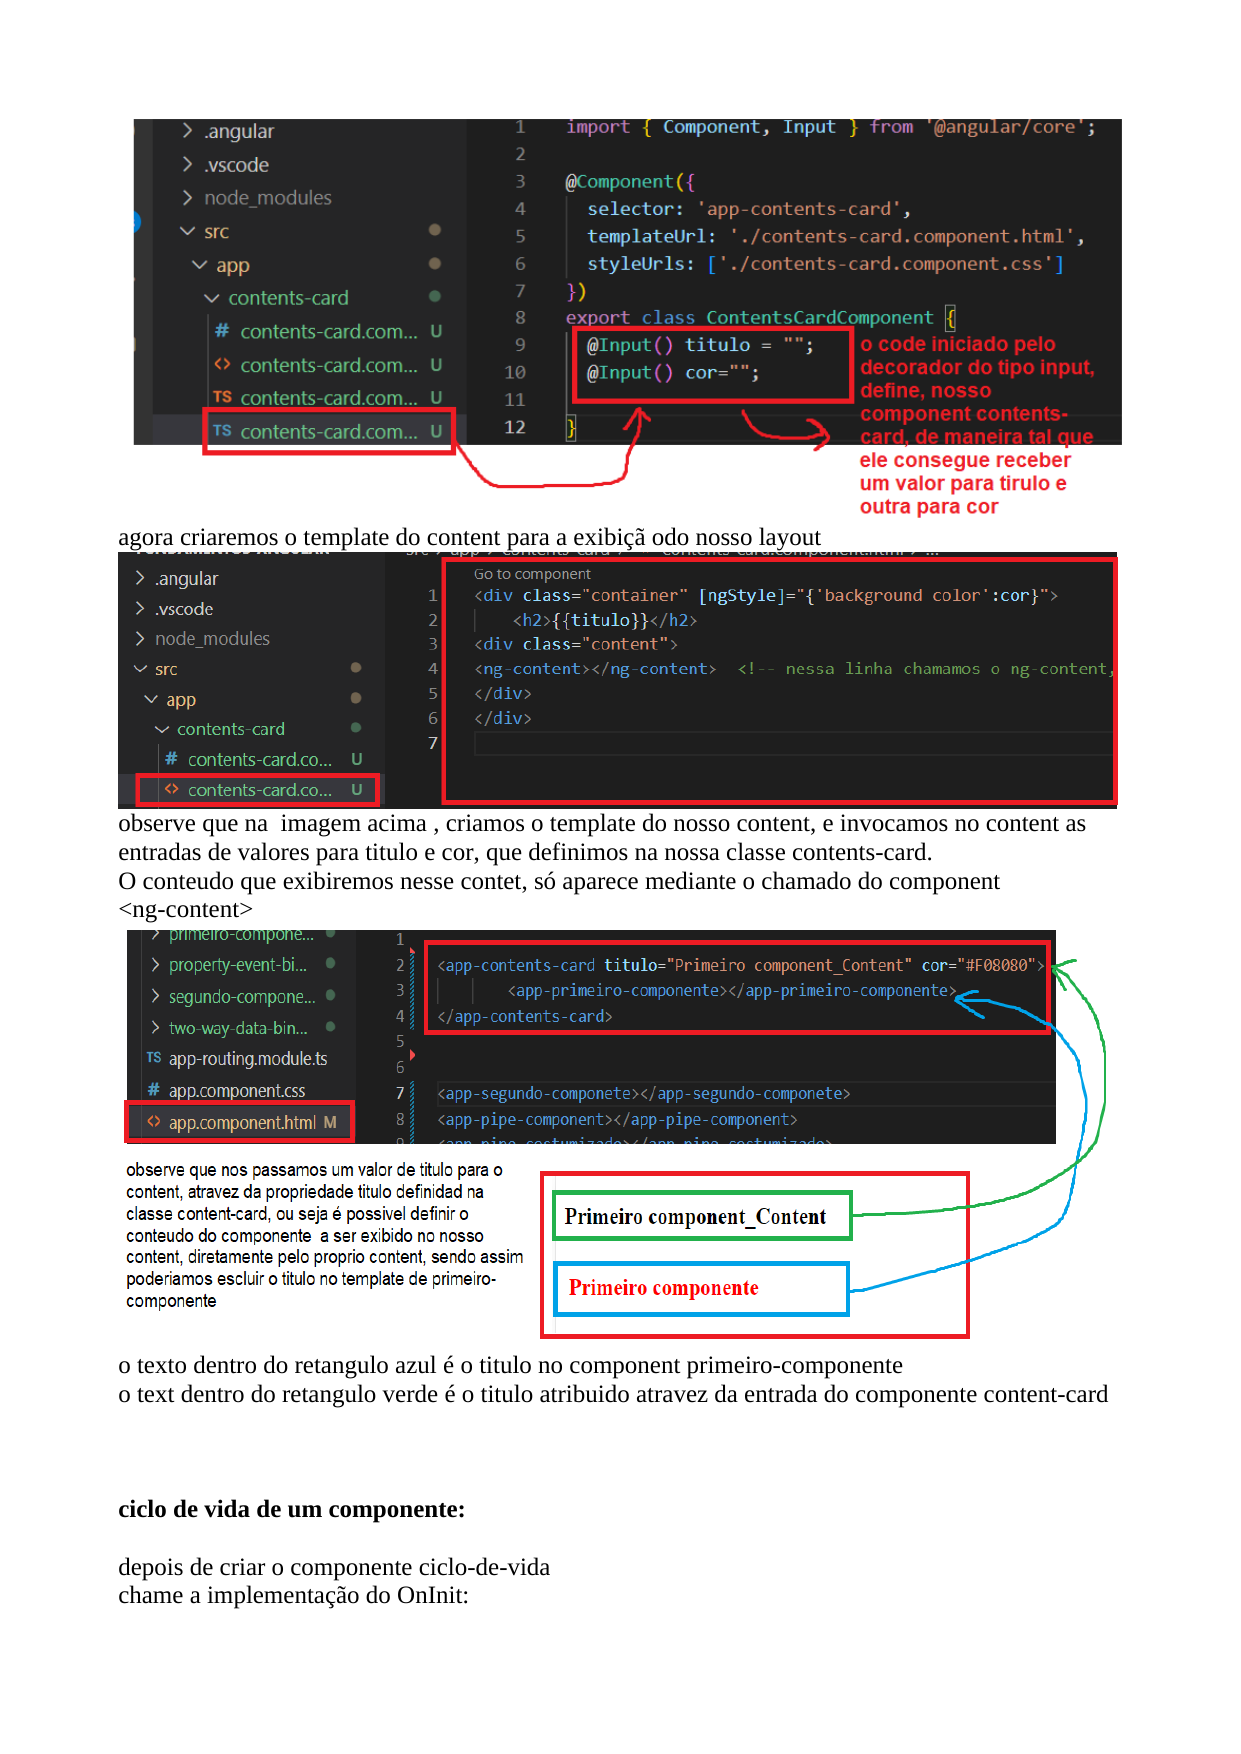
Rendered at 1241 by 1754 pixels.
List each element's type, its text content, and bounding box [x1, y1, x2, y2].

text depois de criar o componente ciclo-de-vida [118, 1552, 1122, 1581]
text chame a implementação do OnInit: [118, 1581, 1122, 1609]
text agora criaremos o template do content para a exibiçã odo nosso layout [118, 523, 1122, 551]
text ciclo de vida de um componente: [118, 1494, 1122, 1523]
text observe que na imagem acima , criamos o template do nosso content, e invocamos no content as entradas de valores para titulo e cor, que definimos na nossa classe contents-card. [118, 809, 1122, 866]
picture [118, 923, 1123, 1351]
picture [118, 551, 1123, 809]
text o texto dentro do retangulo azul é o titulo no component primeiro-componente [118, 1351, 1122, 1379]
text o text dentro do retangulo verde é o titulo atribuido atravez da entrada do componente content-card [118, 1379, 1122, 1408]
text O conteudo que exibiremos nesse contet, só aparece mediante o chamado do component [118, 866, 1122, 894]
picture [118, 118, 1123, 523]
text <ng-content> [118, 894, 1122, 923]
